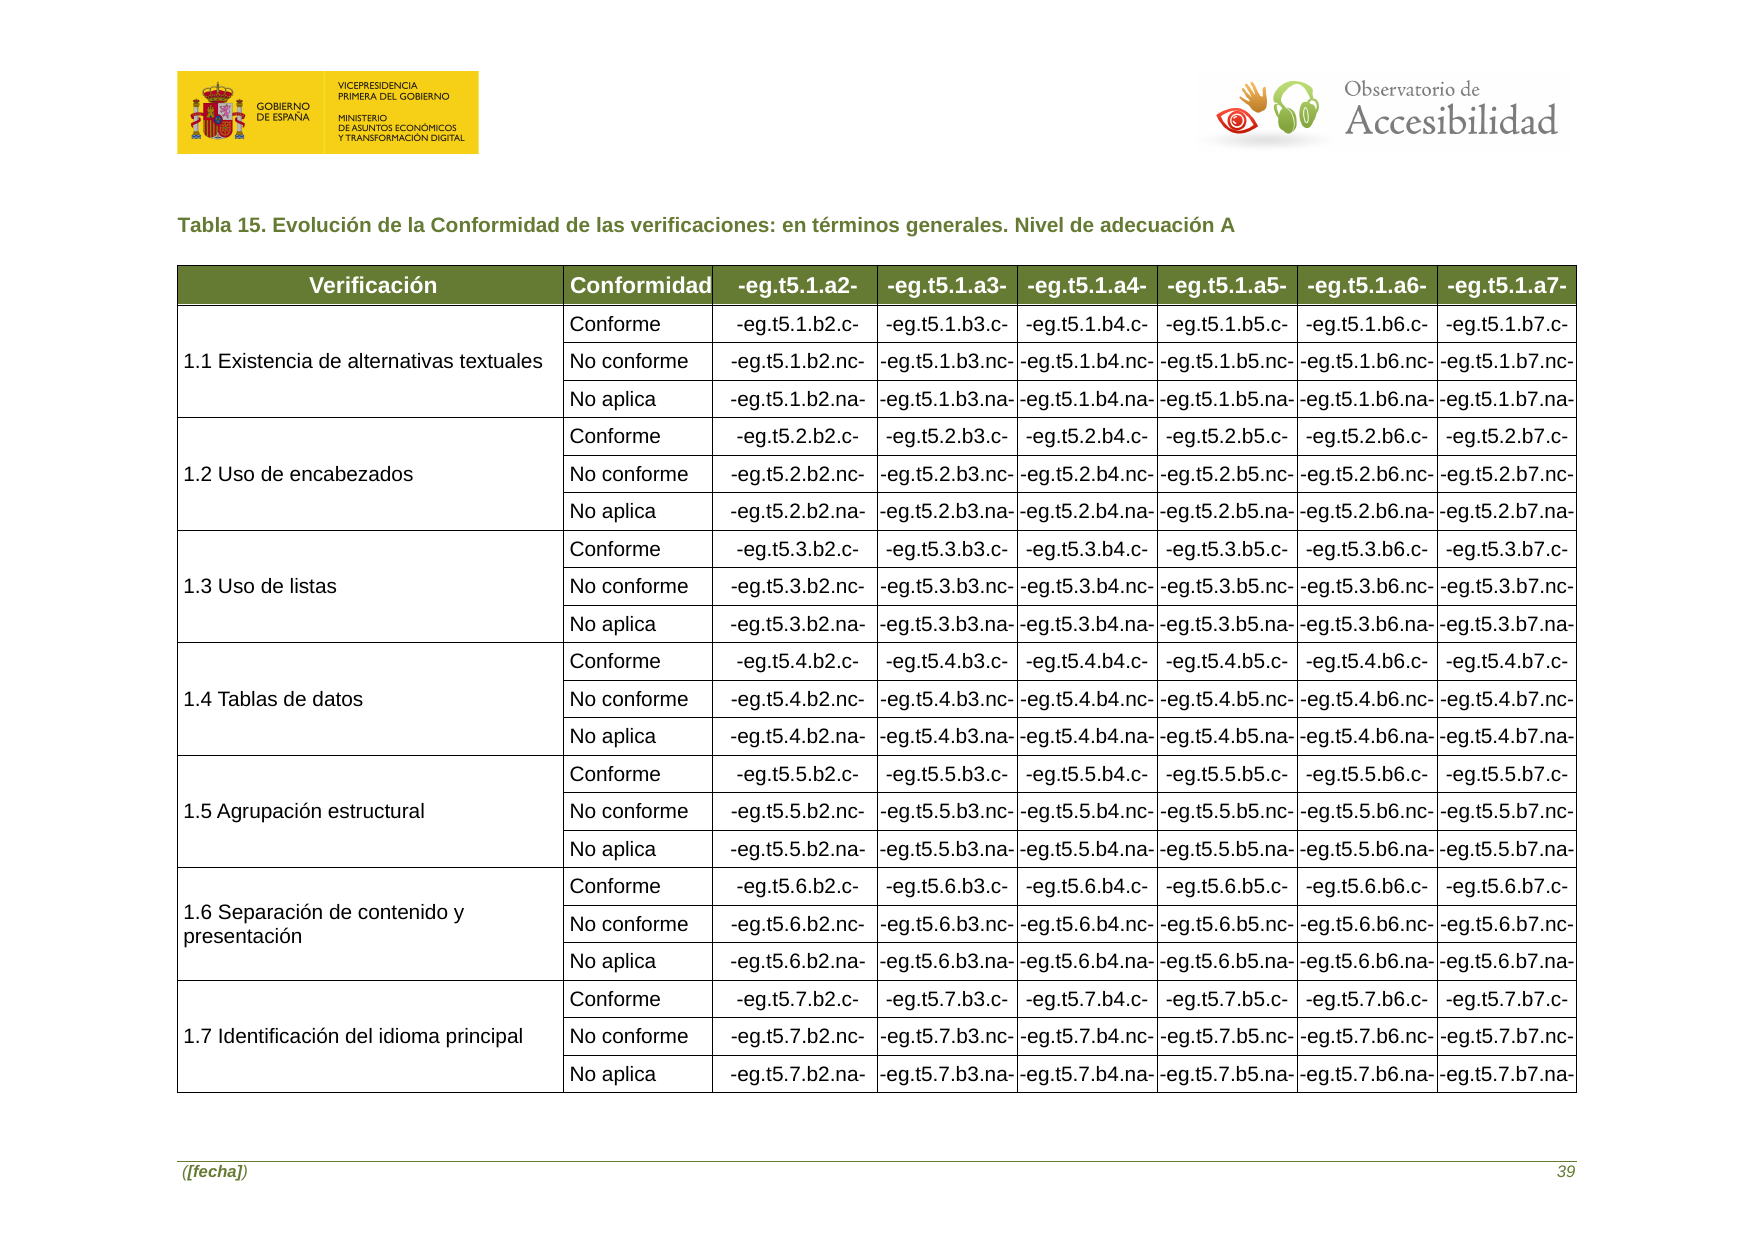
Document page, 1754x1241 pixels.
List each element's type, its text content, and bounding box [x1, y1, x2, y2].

table_cell No aplica [564, 943, 712, 979]
table_cell -eg.t5.4.b5.nc- [1158, 681, 1297, 717]
table_cell No aplica [564, 493, 712, 529]
table_cell -eg.t5.3.b7.c- [1438, 531, 1576, 567]
table_cell -eg.t5.6.b5.nc- [1158, 906, 1297, 942]
table_cell -eg.t5.2.b7.na- [1438, 493, 1576, 529]
table_cell -eg.t5.5.b2.nc- [713, 793, 877, 829]
table_cell -eg.t5.4.b3.nc- [878, 681, 1017, 717]
table_cell -eg.t5.3.b4.c- [1018, 531, 1157, 567]
table_cell -eg.t5.5.b4.nc- [1018, 793, 1157, 829]
table_cell -eg.t5.3.b5.c- [1158, 531, 1297, 567]
table_cell -eg.t5.2.b2.na- [713, 493, 877, 529]
table_cell -eg.t5.1.b2.c- [713, 306, 877, 342]
table_cell -eg.t5.7.b7.nc- [1438, 1018, 1576, 1054]
table_cell -eg.t5.2.b3.na- [878, 493, 1017, 529]
table_cell -eg.t5.7.b3.nc- [878, 1018, 1017, 1054]
table_cell -eg.t5.4.b3.c- [878, 643, 1017, 679]
table_cell -eg.t5.1.b3.c- [878, 306, 1017, 342]
table_cell -eg.t5.6.b4.na- [1018, 943, 1157, 979]
table_cell -eg.t5.3.b3.nc- [878, 568, 1017, 604]
table_cell -eg.t5.7.b4.c- [1018, 981, 1157, 1017]
table_header -eg.t5.1.a5- [1158, 266, 1297, 304]
table_cell -eg.t5.6.b6.nc- [1298, 906, 1437, 942]
table_cell -eg.t5.2.b2.c- [713, 418, 877, 454]
table_cell Conforme [564, 418, 712, 454]
table_cell -eg.t5.5.b6.c- [1298, 756, 1437, 792]
table_cell -eg.t5.6.b7.nc- [1438, 906, 1576, 942]
table_cell -eg.t5.2.b3.nc- [878, 456, 1017, 492]
table_cell -eg.t5.5.b3.nc- [878, 793, 1017, 829]
table_cell -eg.t5.1.b7.nc- [1438, 343, 1576, 379]
table_cell -eg.t5.7.b7.c- [1438, 981, 1576, 1017]
table_cell -eg.t5.5.b2.na- [713, 831, 877, 867]
table_cell 1.2 Uso de encabezados [178, 418, 563, 529]
table_cell -eg.t5.2.b6.c- [1298, 418, 1437, 454]
table_cell -eg.t5.2.b5.c- [1158, 418, 1297, 454]
table_cell No aplica [564, 831, 712, 867]
table_cell No conforme [564, 793, 712, 829]
table_cell -eg.t5.3.b7.nc- [1438, 568, 1576, 604]
table_cell -eg.t5.4.b6.c- [1298, 643, 1437, 679]
table_cell No conforme [564, 681, 712, 717]
table_cell -eg.t5.3.b4.na- [1018, 606, 1157, 642]
table_cell -eg.t5.2.b4.c- [1018, 418, 1157, 454]
table_cell -eg.t5.2.b7.nc- [1438, 456, 1576, 492]
table_cell -eg.t5.1.b2.nc- [713, 343, 877, 379]
table_cell -eg.t5.3.b2.nc- [713, 568, 877, 604]
table_cell -eg.t5.4.b5.c- [1158, 643, 1297, 679]
table_cell -eg.t5.6.b2.c- [713, 868, 877, 904]
table_cell -eg.t5.2.b5.na- [1158, 493, 1297, 529]
table_cell -eg.t5.7.b5.na- [1158, 1056, 1297, 1092]
table_cell -eg.t5.5.b7.nc- [1438, 793, 1576, 829]
table_cell -eg.t5.3.b6.na- [1298, 606, 1437, 642]
table_cell Conforme [564, 756, 712, 792]
text Tabla 15. Evolución de la Conformidad de las verificaciones: en términos generales. Nivel de adecuación A [177, 213, 1577, 237]
table_cell -eg.t5.2.b3.c- [878, 418, 1017, 454]
table_cell -eg.t5.7.b7.na- [1438, 1056, 1576, 1092]
table_cell -eg.t5.4.b3.na- [878, 718, 1017, 754]
table_cell -eg.t5.3.b2.na- [713, 606, 877, 642]
table_cell Conforme [564, 643, 712, 679]
table_cell No aplica [564, 718, 712, 754]
table_cell -eg.t5.7.b5.nc- [1158, 1018, 1297, 1054]
table_cell -eg.t5.1.b5.na- [1158, 381, 1297, 417]
table_header Conformidad [564, 266, 712, 304]
table_cell Conforme [564, 868, 712, 904]
table_cell -eg.t5.2.b2.nc- [713, 456, 877, 492]
table_cell -eg.t5.6.b6.na- [1298, 943, 1437, 979]
table_cell -eg.t5.4.b7.na- [1438, 718, 1576, 754]
table_cell -eg.t5.1.b4.c- [1018, 306, 1157, 342]
table_cell -eg.t5.1.b6.na- [1298, 381, 1437, 417]
table_cell Conforme [564, 531, 712, 567]
table_cell -eg.t5.6.b2.nc- [713, 906, 877, 942]
table_cell -eg.t5.7.b3.na- [878, 1056, 1017, 1092]
table_cell No aplica [564, 1056, 712, 1092]
table_cell No conforme [564, 343, 712, 379]
table_cell -eg.t5.7.b4.na- [1018, 1056, 1157, 1092]
table_cell Conforme [564, 306, 712, 342]
table_cell -eg.t5.3.b7.na- [1438, 606, 1576, 642]
table_cell No conforme [564, 906, 712, 942]
picture [1196, 72, 1572, 154]
table_cell -eg.t5.2.b4.nc- [1018, 456, 1157, 492]
table_cell -eg.t5.6.b2.na- [713, 943, 877, 979]
table_cell -eg.t5.1.b4.na- [1018, 381, 1157, 417]
table_cell -eg.t5.1.b4.nc- [1018, 343, 1157, 379]
table_cell -eg.t5.2.b4.na- [1018, 493, 1157, 529]
table_cell -eg.t5.3.b6.c- [1298, 531, 1437, 567]
table_cell -eg.t5.6.b5.na- [1158, 943, 1297, 979]
table_header Verificación [178, 266, 563, 304]
table_header -eg.t5.1.a6- [1298, 266, 1437, 304]
table_cell -eg.t5.7.b5.c- [1158, 981, 1297, 1017]
table_header -eg.t5.1.a7- [1438, 266, 1576, 304]
table_cell -eg.t5.5.b3.c- [878, 756, 1017, 792]
table_cell -eg.t5.1.b6.nc- [1298, 343, 1437, 379]
table_cell -eg.t5.3.b2.c- [713, 531, 877, 567]
table_cell -eg.t5.6.b6.c- [1298, 868, 1437, 904]
table_cell -eg.t5.4.b6.na- [1298, 718, 1437, 754]
table_cell -eg.t5.4.b2.c- [713, 643, 877, 679]
table_cell -eg.t5.7.b6.na- [1298, 1056, 1437, 1092]
table_cell -eg.t5.6.b3.c- [878, 868, 1017, 904]
table_cell -eg.t5.6.b4.c- [1018, 868, 1157, 904]
table_cell -eg.t5.5.b5.na- [1158, 831, 1297, 867]
table_cell -eg.t5.5.b5.c- [1158, 756, 1297, 792]
table_cell -eg.t5.4.b6.nc- [1298, 681, 1437, 717]
table_header -eg.t5.1.a4- [1018, 266, 1157, 304]
table_cell -eg.t5.3.b4.nc- [1018, 568, 1157, 604]
table_cell 1.4 Tablas de datos [178, 643, 563, 754]
table_cell No conforme [564, 568, 712, 604]
table_cell No aplica [564, 381, 712, 417]
table_cell -eg.t5.3.b6.nc- [1298, 568, 1437, 604]
table_cell -eg.t5.3.b3.na- [878, 606, 1017, 642]
table_cell -eg.t5.2.b6.na- [1298, 493, 1437, 529]
table_cell -eg.t5.6.b7.na- [1438, 943, 1576, 979]
table_cell -eg.t5.4.b2.na- [713, 718, 877, 754]
table_cell -eg.t5.4.b4.na- [1018, 718, 1157, 754]
table_cell -eg.t5.4.b2.nc- [713, 681, 877, 717]
table_cell -eg.t5.6.b3.na- [878, 943, 1017, 979]
table_cell 1.7 Identificación del idioma principal [178, 981, 563, 1092]
table_cell -eg.t5.1.b7.c- [1438, 306, 1576, 342]
table_cell -eg.t5.3.b5.na- [1158, 606, 1297, 642]
table_cell -eg.t5.4.b7.c- [1438, 643, 1576, 679]
table_cell -eg.t5.7.b2.nc- [713, 1018, 877, 1054]
table_cell 1.5 Agrupación estructural [178, 756, 563, 867]
table_cell -eg.t5.1.b3.na- [878, 381, 1017, 417]
table_cell -eg.t5.7.b3.c- [878, 981, 1017, 1017]
table_cell -eg.t5.3.b3.c- [878, 531, 1017, 567]
table_cell -eg.t5.5.b3.na- [878, 831, 1017, 867]
table_cell No aplica [564, 606, 712, 642]
table_cell -eg.t5.5.b4.c- [1018, 756, 1157, 792]
table_cell -eg.t5.7.b6.c- [1298, 981, 1437, 1017]
table_cell No conforme [564, 456, 712, 492]
table_cell Conforme [564, 981, 712, 1017]
table_cell -eg.t5.2.b7.c- [1438, 418, 1576, 454]
table_cell -eg.t5.5.b2.c- [713, 756, 877, 792]
table_cell -eg.t5.2.b5.nc- [1158, 456, 1297, 492]
table_cell 1.3 Uso de listas [178, 531, 563, 642]
table_cell -eg.t5.5.b7.na- [1438, 831, 1576, 867]
table_cell -eg.t5.4.b5.na- [1158, 718, 1297, 754]
table_cell -eg.t5.7.b2.na- [713, 1056, 877, 1092]
picture [177, 71, 479, 154]
table_header -eg.t5.1.a3- [878, 266, 1017, 304]
table_cell -eg.t5.6.b3.nc- [878, 906, 1017, 942]
table_cell -eg.t5.7.b6.nc- [1298, 1018, 1437, 1054]
table_cell -eg.t5.5.b6.na- [1298, 831, 1437, 867]
table_cell -eg.t5.6.b7.c- [1438, 868, 1576, 904]
table_cell -eg.t5.4.b4.c- [1018, 643, 1157, 679]
table_cell -eg.t5.4.b7.nc- [1438, 681, 1576, 717]
table_cell -eg.t5.1.b5.nc- [1158, 343, 1297, 379]
table_header -eg.t5.1.a2- [713, 266, 877, 304]
table_cell -eg.t5.1.b5.c- [1158, 306, 1297, 342]
table_cell -eg.t5.1.b3.nc- [878, 343, 1017, 379]
table_cell -eg.t5.2.b6.nc- [1298, 456, 1437, 492]
table_cell -eg.t5.7.b4.nc- [1018, 1018, 1157, 1054]
table_cell -eg.t5.7.b2.c- [713, 981, 877, 1017]
table_cell -eg.t5.5.b4.na- [1018, 831, 1157, 867]
table_cell -eg.t5.5.b6.nc- [1298, 793, 1437, 829]
table_cell 1.1 Existencia de alternativas textuales [178, 306, 563, 417]
table_cell 1.6 Separación de contenido y presentación [178, 868, 563, 979]
table_cell -eg.t5.5.b5.nc- [1158, 793, 1297, 829]
table_cell -eg.t5.4.b4.nc- [1018, 681, 1157, 717]
table_cell -eg.t5.6.b4.nc- [1018, 906, 1157, 942]
table_cell No conforme [564, 1018, 712, 1054]
table_cell -eg.t5.3.b5.nc- [1158, 568, 1297, 604]
table_cell -eg.t5.1.b7.na- [1438, 381, 1576, 417]
table_cell -eg.t5.6.b5.c- [1158, 868, 1297, 904]
table_cell -eg.t5.1.b2.na- [713, 381, 877, 417]
table_cell -eg.t5.1.b6.c- [1298, 306, 1437, 342]
table_cell -eg.t5.5.b7.c- [1438, 756, 1576, 792]
